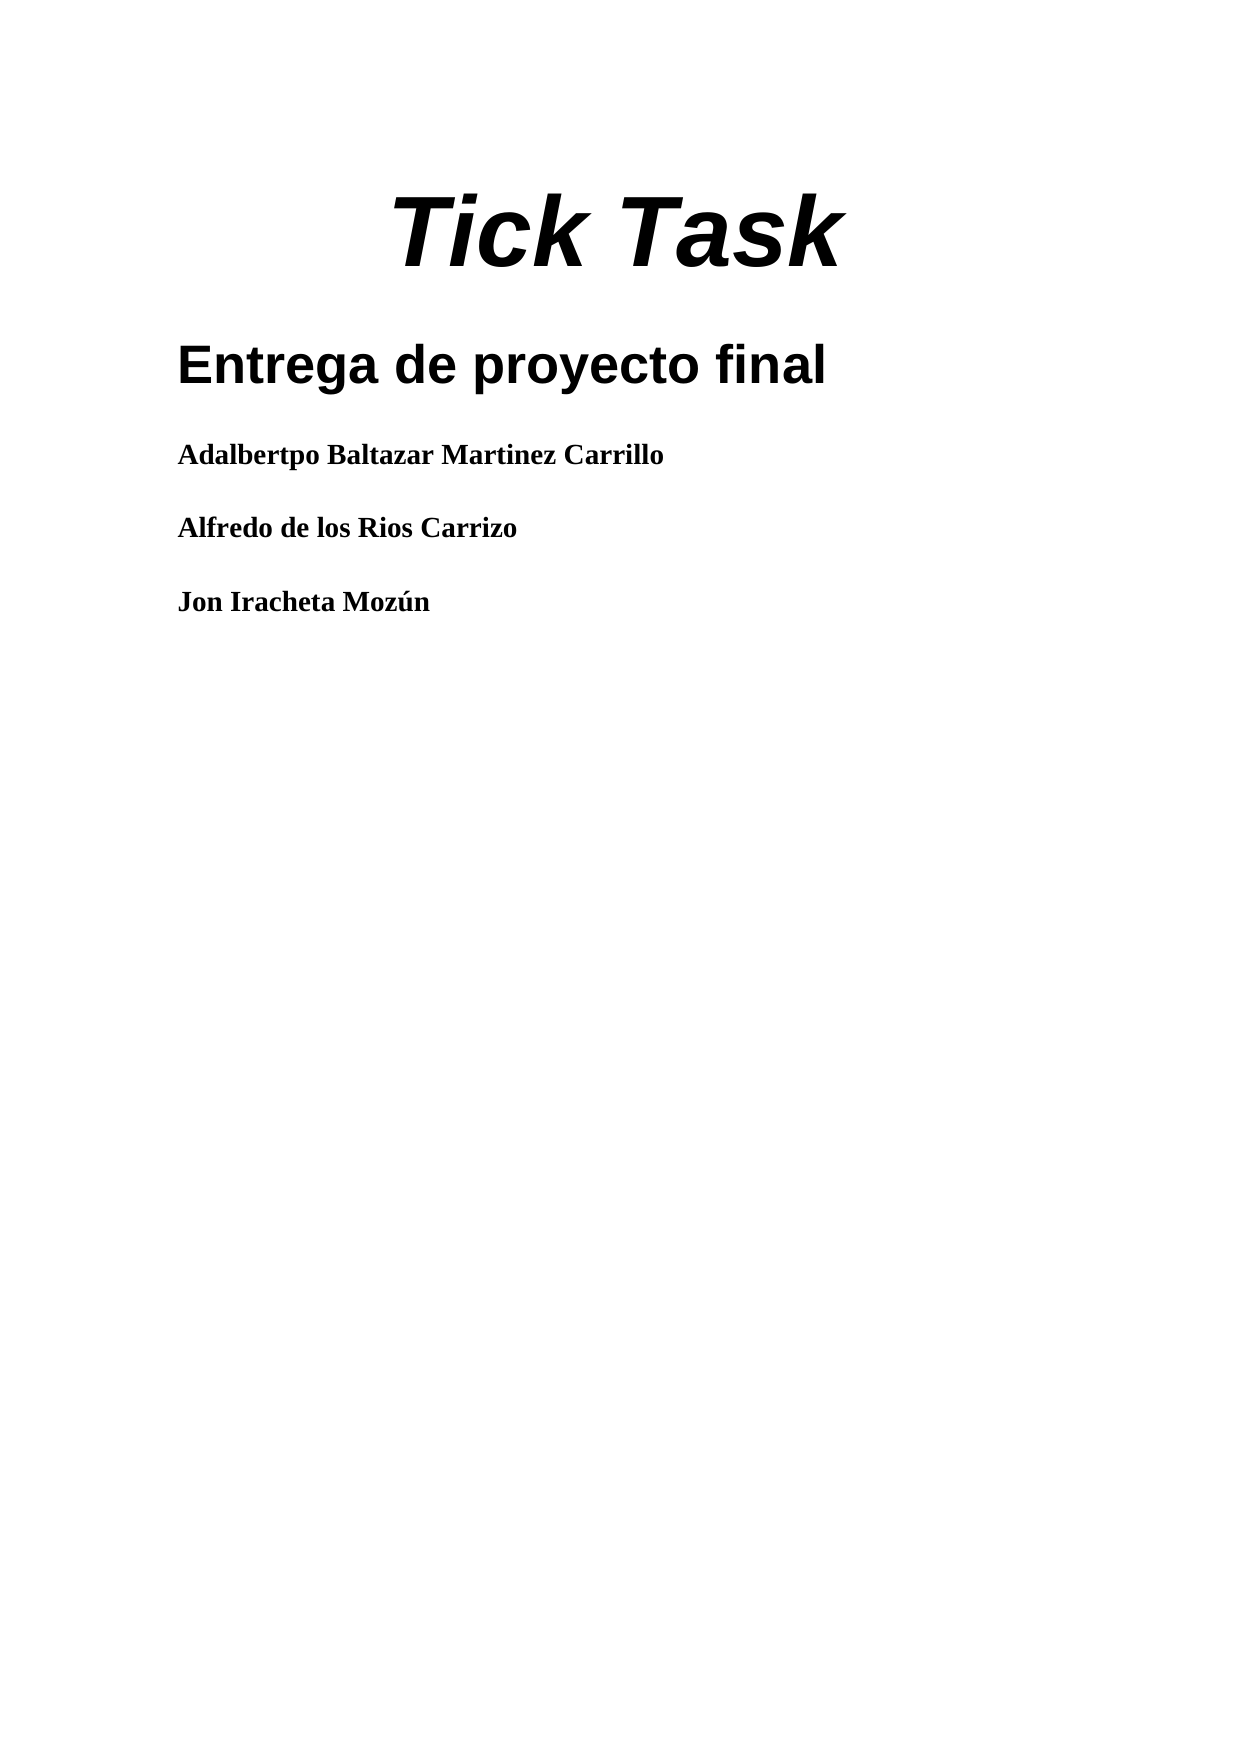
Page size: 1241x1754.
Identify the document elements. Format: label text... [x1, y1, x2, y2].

text Alfredo de los Rios Carrizo [177, 511, 1063, 544]
text Entrega de proyecto final [177, 333, 1063, 395]
text Jon Iracheta Mozún [177, 584, 1063, 617]
text Tick Task [177, 173, 1063, 288]
text Adalbertpo Baltazar Martinez Carrillo [177, 437, 1063, 471]
